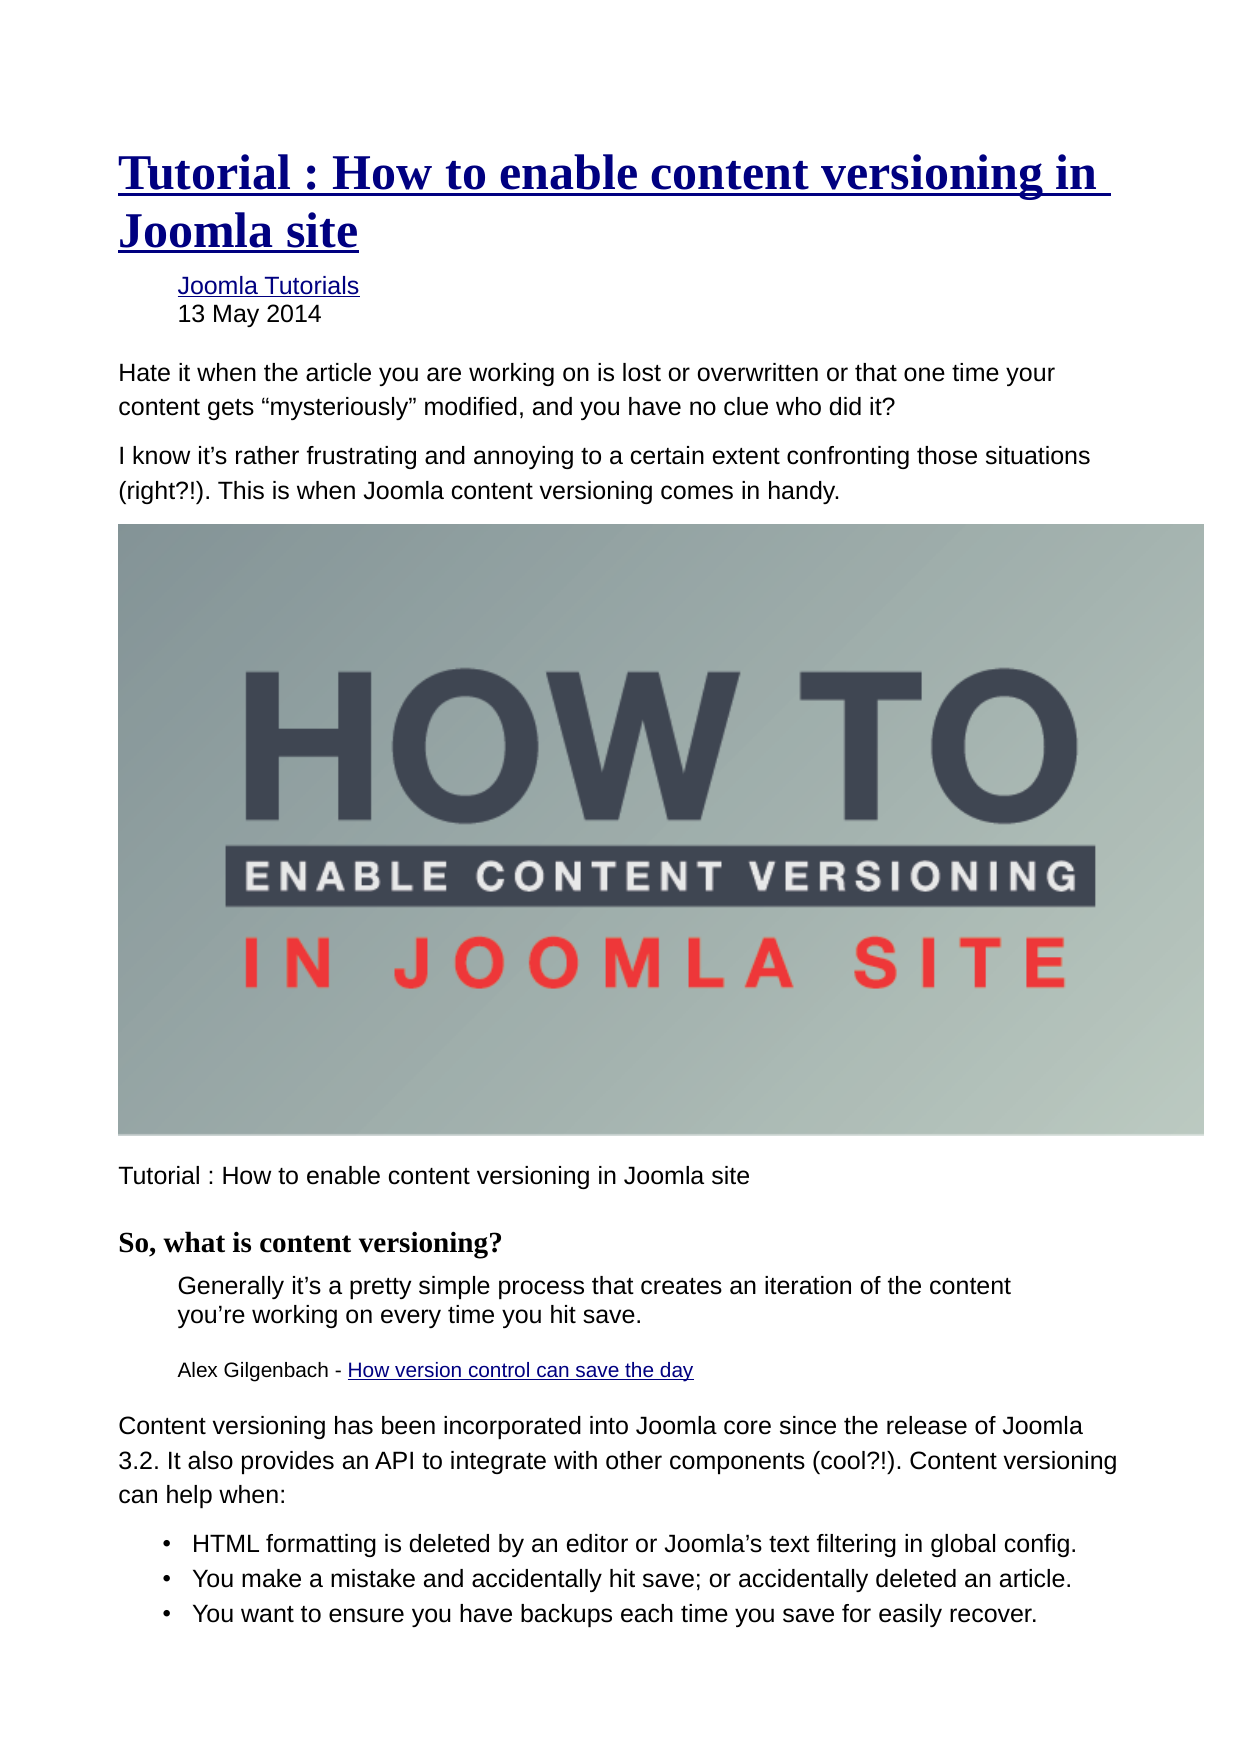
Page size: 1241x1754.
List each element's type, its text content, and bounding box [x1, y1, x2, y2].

text Content versioning has been incorporated into Joomla core since the release of Joomla 3.2. It also provides an API to integrate with other components (cool?!). Content versioning can help when: [118, 1411, 1122, 1509]
list You make a mistake and accidentally hit save; or accidentally deleted an article. [162, 1564, 1122, 1593]
subtitle Tutorial : How to enable content versioning in Joomla site [118, 143, 1122, 258]
text Tutorial : How to enable content versioning in Joomla site [118, 1161, 1122, 1190]
list 13 May 2014 [177, 299, 1122, 328]
text I know it’s rather frustrating and annoying to a certain extent confronting those situations (right?!). This is when Joomla content versioning comes in handy. [118, 441, 1122, 504]
text Hate it when the article you are working on is lost or overwritten or that one time your content gets “mysteriously” modified, and you have no clue who did it? [118, 358, 1122, 421]
list Joomla Tutorials [177, 271, 1122, 299]
list HTML formatting is deleted by an editor or Joomla’s text filtering in global config. [162, 1529, 1122, 1558]
subtitle So, what is content versioning? [118, 1225, 1122, 1258]
text Generally it’s a pretty simple process that creates an iteration of the content you’re working on every time you hit save. [177, 1271, 1063, 1328]
list You want to ensure you have backups each time you save for easily recover. [162, 1598, 1122, 1627]
picture [118, 524, 1204, 1136]
text Alex Gilgenbach - How version control can save the day [177, 1358, 1063, 1382]
